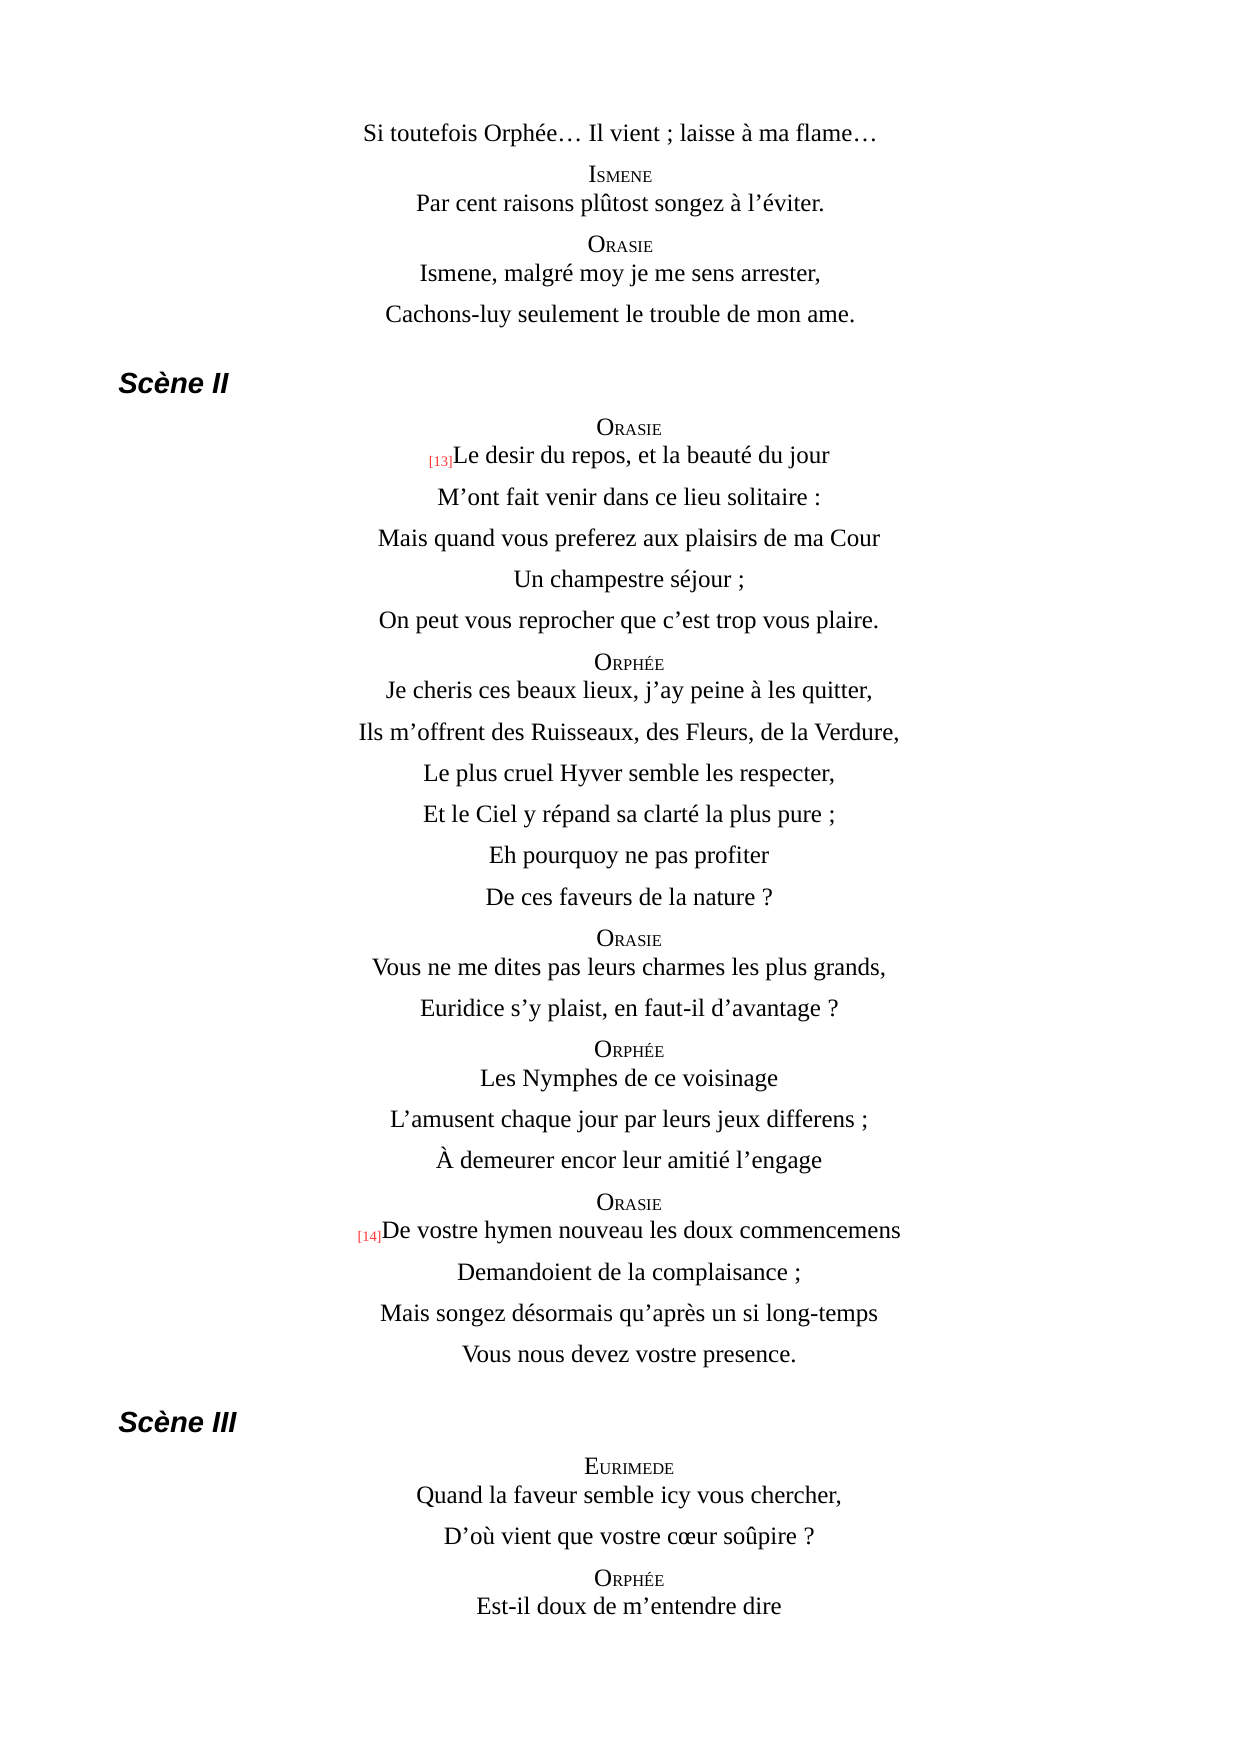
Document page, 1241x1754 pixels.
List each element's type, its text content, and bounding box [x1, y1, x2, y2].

text [14]De vostre hymen nouveau les doux commencemens [118, 1215, 1122, 1244]
text De ces faveurs de la nature ? [118, 882, 1122, 910]
text Les Nymphes de ce voisinage [118, 1063, 1122, 1092]
text Orphée [118, 647, 1122, 675]
text À demeurer encor leur amitié l’engage [118, 1145, 1122, 1174]
text Est-il doux de m’entendre dire [118, 1591, 1122, 1620]
text Orasie [118, 412, 1122, 440]
text M’ont fait venir dans ce lieu solitaire : [118, 482, 1122, 510]
text Mais quand vous preferez aux plaisirs de ma Cour [118, 523, 1122, 552]
text Orasie [118, 229, 1122, 258]
text Ismene, malgré moy je me sens arrester, [118, 258, 1122, 287]
text L’amusent chaque jour par leurs jeux differens ; [118, 1104, 1122, 1133]
text Demandoient de la complaisance ; [118, 1257, 1122, 1285]
text Ismene [118, 159, 1122, 188]
text Ils m’offrent des Ruisseaux, des Fleurs, de la Verdure, [118, 717, 1122, 745]
text On peut vous reprocher que c’est trop vous plaire. [118, 605, 1122, 634]
text Je cheris ces beaux lieux, j’ay peine à les quitter, [118, 675, 1122, 704]
text Orasie [118, 1187, 1122, 1215]
text Orphée [118, 1034, 1122, 1063]
text Le plus cruel Hyver semble les respecter, [118, 758, 1122, 787]
text Eurimede [118, 1451, 1122, 1480]
text Vous ne me dites pas leurs charmes les plus grands, [118, 952, 1122, 980]
text Par cent raisons plûtost songez à l’éviter. [118, 188, 1122, 217]
text Orasie [118, 923, 1122, 952]
text Quand la faveur semble icy vous chercher, [118, 1480, 1122, 1509]
text [13]Le desir du repos, et la beauté du jour [118, 440, 1122, 469]
text Cachons-luy seulement le trouble de mon ame. [118, 299, 1122, 328]
text Eh pourquoy ne pas profiter [118, 840, 1122, 869]
text Mais songez désormais qu’après un si long-temps [118, 1298, 1122, 1327]
text Euridice s’y plaist, en faut-il d’avantage ? [118, 993, 1122, 1022]
subtitle Scène II [118, 366, 1122, 399]
text Si toutefois Orphée… Il vient ; laisse à ma flame… [118, 118, 1122, 147]
text D’où vient que vostre cœur soûpire ? [118, 1521, 1122, 1550]
subtitle Scène III [118, 1405, 1122, 1439]
text Orphée [118, 1563, 1122, 1591]
text Un champestre séjour ; [118, 564, 1122, 593]
text Vous nous devez vostre presence. [118, 1339, 1122, 1368]
text Et le Ciel y répand sa clarté la plus pure ; [118, 799, 1122, 828]
